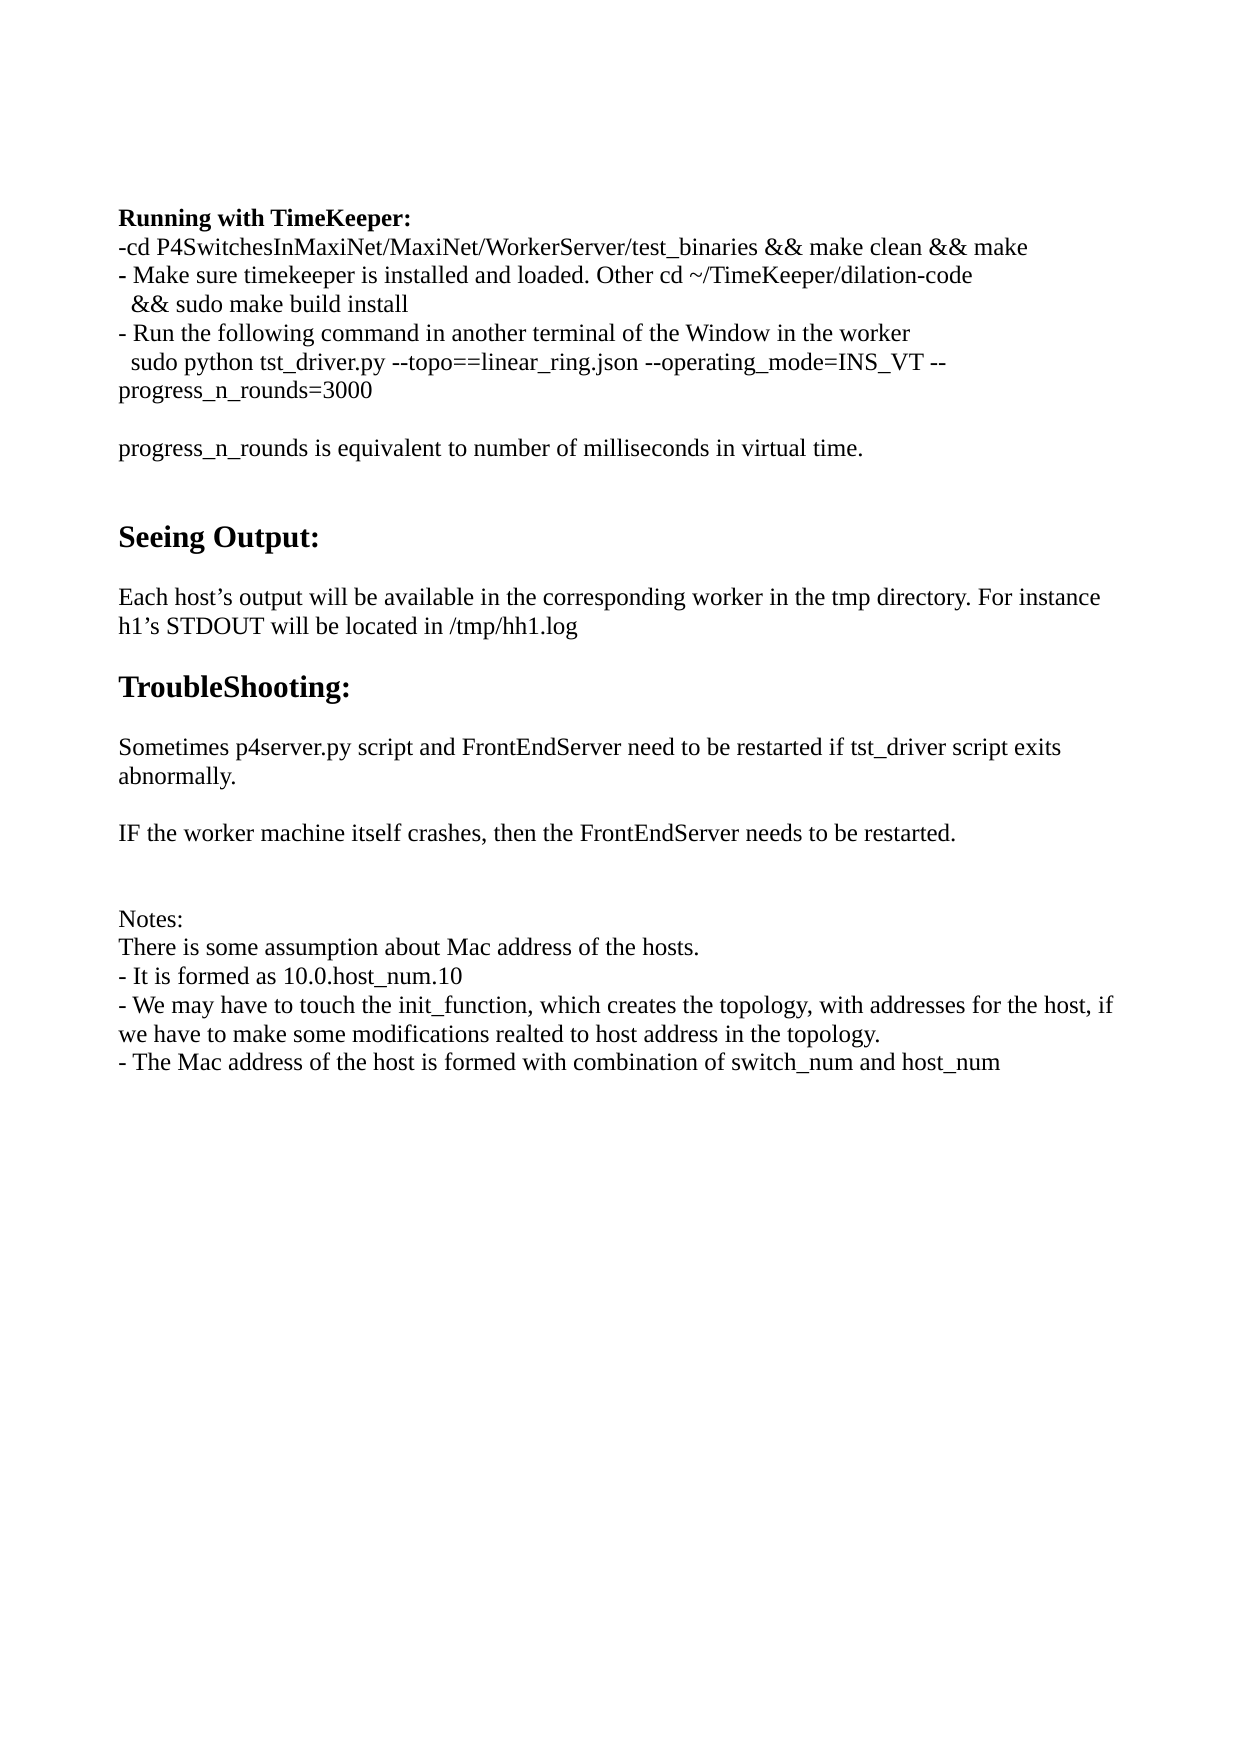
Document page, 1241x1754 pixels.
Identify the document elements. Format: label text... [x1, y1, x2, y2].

text - We may have to touch the init_function, which creates the topology, with addresses for the host, if we have to make some modifications realted to host address in the topology. [118, 990, 1122, 1047]
text TroubleShooting: [118, 668, 1122, 704]
text - It is formed as 10.0.host_num.10 [118, 961, 1122, 990]
text There is some assumption about Mac address of the hosts. [118, 932, 1122, 961]
text Running with TimeKeeper: [118, 203, 1122, 232]
text Each host’s output will be available in the corresponding worker in the tmp directory. For instance h1’s STDOUT will be located in /tmp/hh1.log [118, 582, 1122, 640]
text Seeing Output: [118, 518, 1122, 554]
text - The Mac address of the host is formed with combination of switch_num and host_num [118, 1047, 1122, 1076]
text && sudo make build install [118, 289, 1122, 318]
text - Run the following command in another terminal of the Window in the worker [118, 318, 1122, 347]
text - Make sure timekeeper is installed and loaded. Other cd ~/TimeKeeper/dilation-code [118, 261, 1122, 289]
text -cd P4SwitchesInMaxiNet/MaxiNet/WorkerServer/test_binaries && make clean && make [118, 232, 1122, 261]
text Notes: [118, 904, 1122, 932]
text progress_n_rounds is equivalent to number of milliseconds in virtual time. [118, 433, 1122, 461]
text IF the worker machine itself crashes, then the FrontEndServer needs to be restarted. [118, 818, 1122, 847]
text sudo python tst_driver.py --topo==linear_ring.json --operating_mode=INS_VT --progress_n_rounds=3000 [118, 347, 1122, 404]
text Sometimes p4server.py script and FrontEndServer need to be restarted if tst_driver script exits abnormally. [118, 732, 1122, 790]
